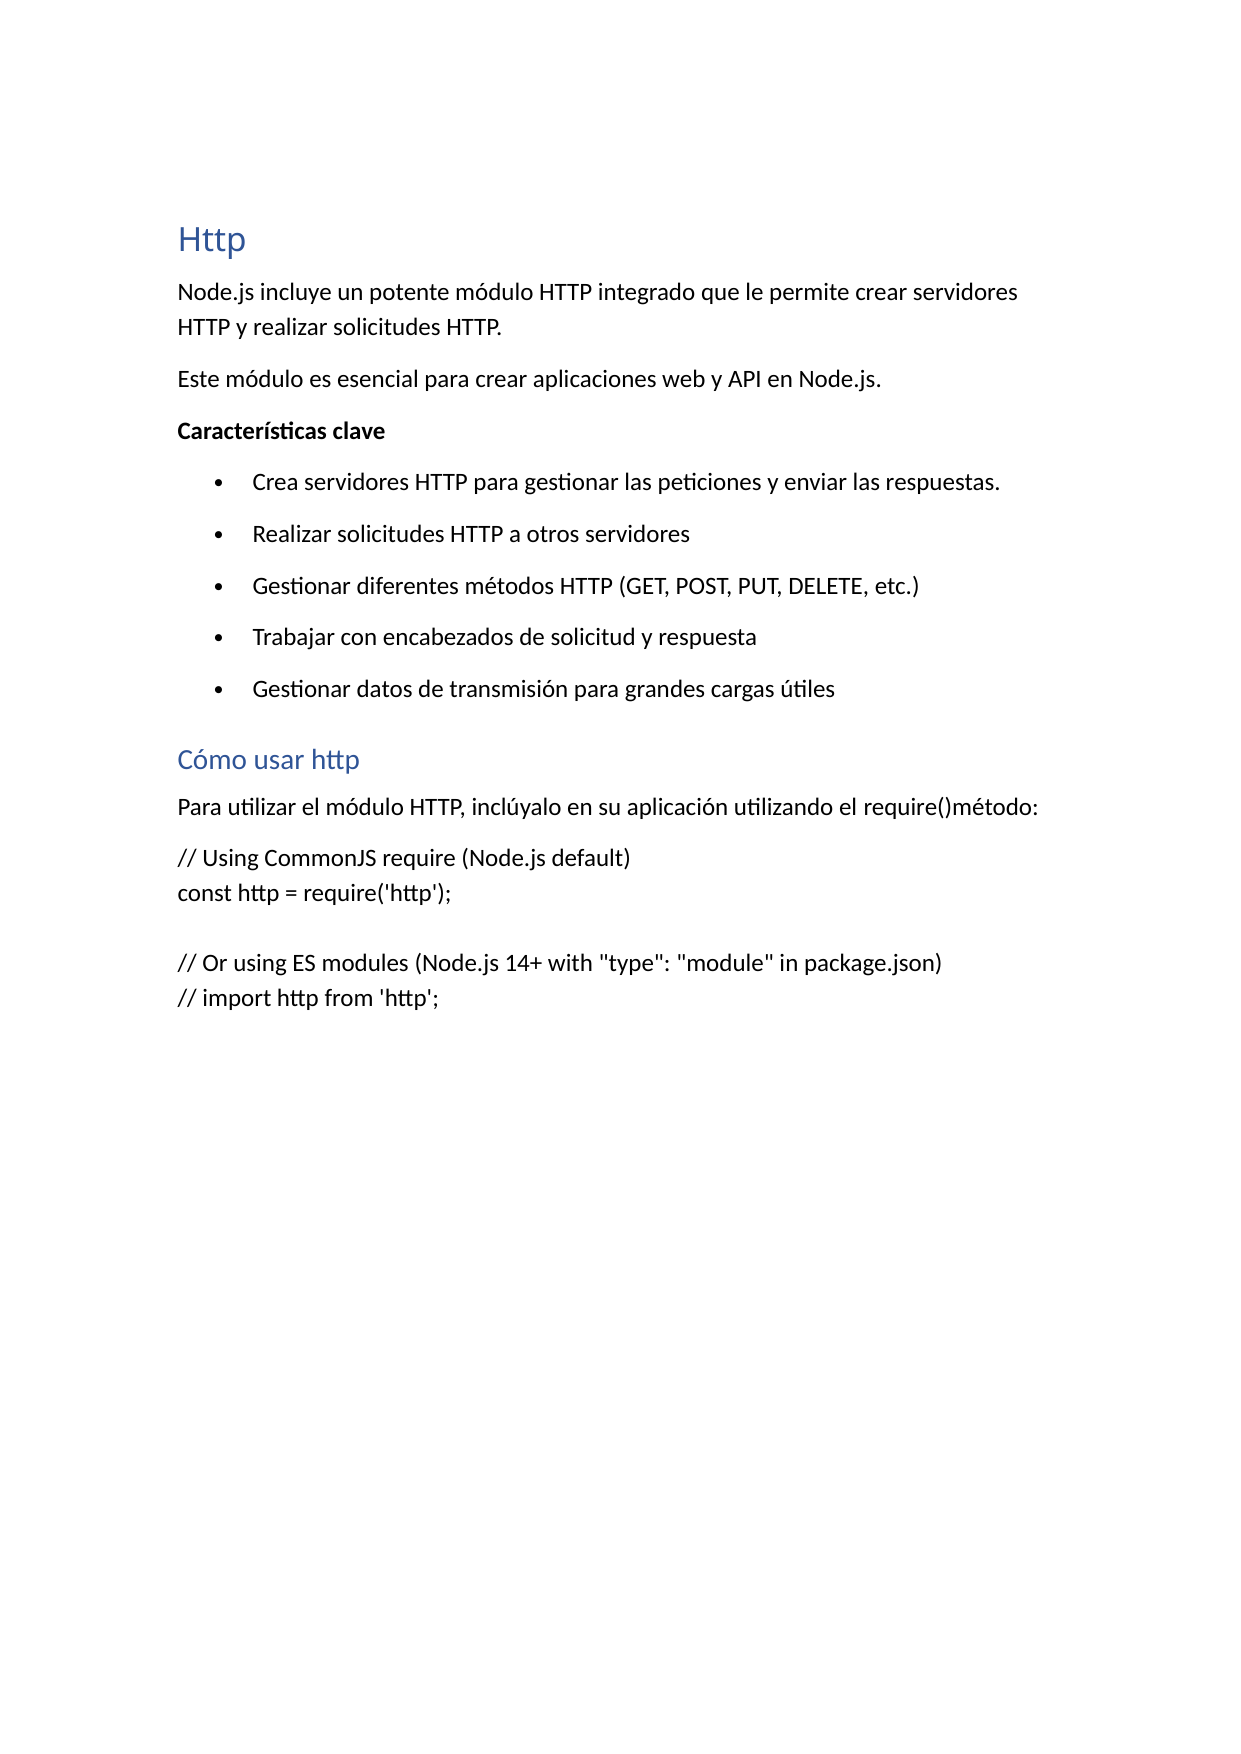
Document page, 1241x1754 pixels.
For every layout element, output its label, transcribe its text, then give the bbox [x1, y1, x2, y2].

list Crea servidores HTTP para gestionar las peticiones y enviar las respuestas. [215, 466, 1063, 497]
list Trabajar con encabezados de solicitud y respuesta [215, 621, 1063, 652]
text // Using CommonJS require (Node.js default) const http = require('http'); // Or using ES modules (Node.js 14+ with "type": "module" in package.json) // import http from 'http'; [177, 842, 1063, 1013]
subtitle Cómo usar http [177, 741, 1063, 777]
text Características clave [177, 415, 1063, 445]
text Para utilizar el módulo HTTP, inclúyalo en su aplicación utilizando el require()método: [177, 791, 1063, 821]
text Este módulo es esencial para crear aplicaciones web y API en Node.js. [177, 363, 1063, 394]
list Gestionar diferentes métodos HTTP (GET, POST, PUT, DELETE, etc.) [215, 570, 1063, 600]
subtitle Http [177, 216, 1063, 261]
text Node.js incluye un potente módulo HTTP integrado que le permite crear servidores HTTP y realizar solicitudes HTTP. [177, 276, 1063, 342]
list Realizar solicitudes HTTP a otros servidores [215, 518, 1063, 549]
list Gestionar datos de transmisión para grandes cargas útiles [215, 673, 1063, 704]
